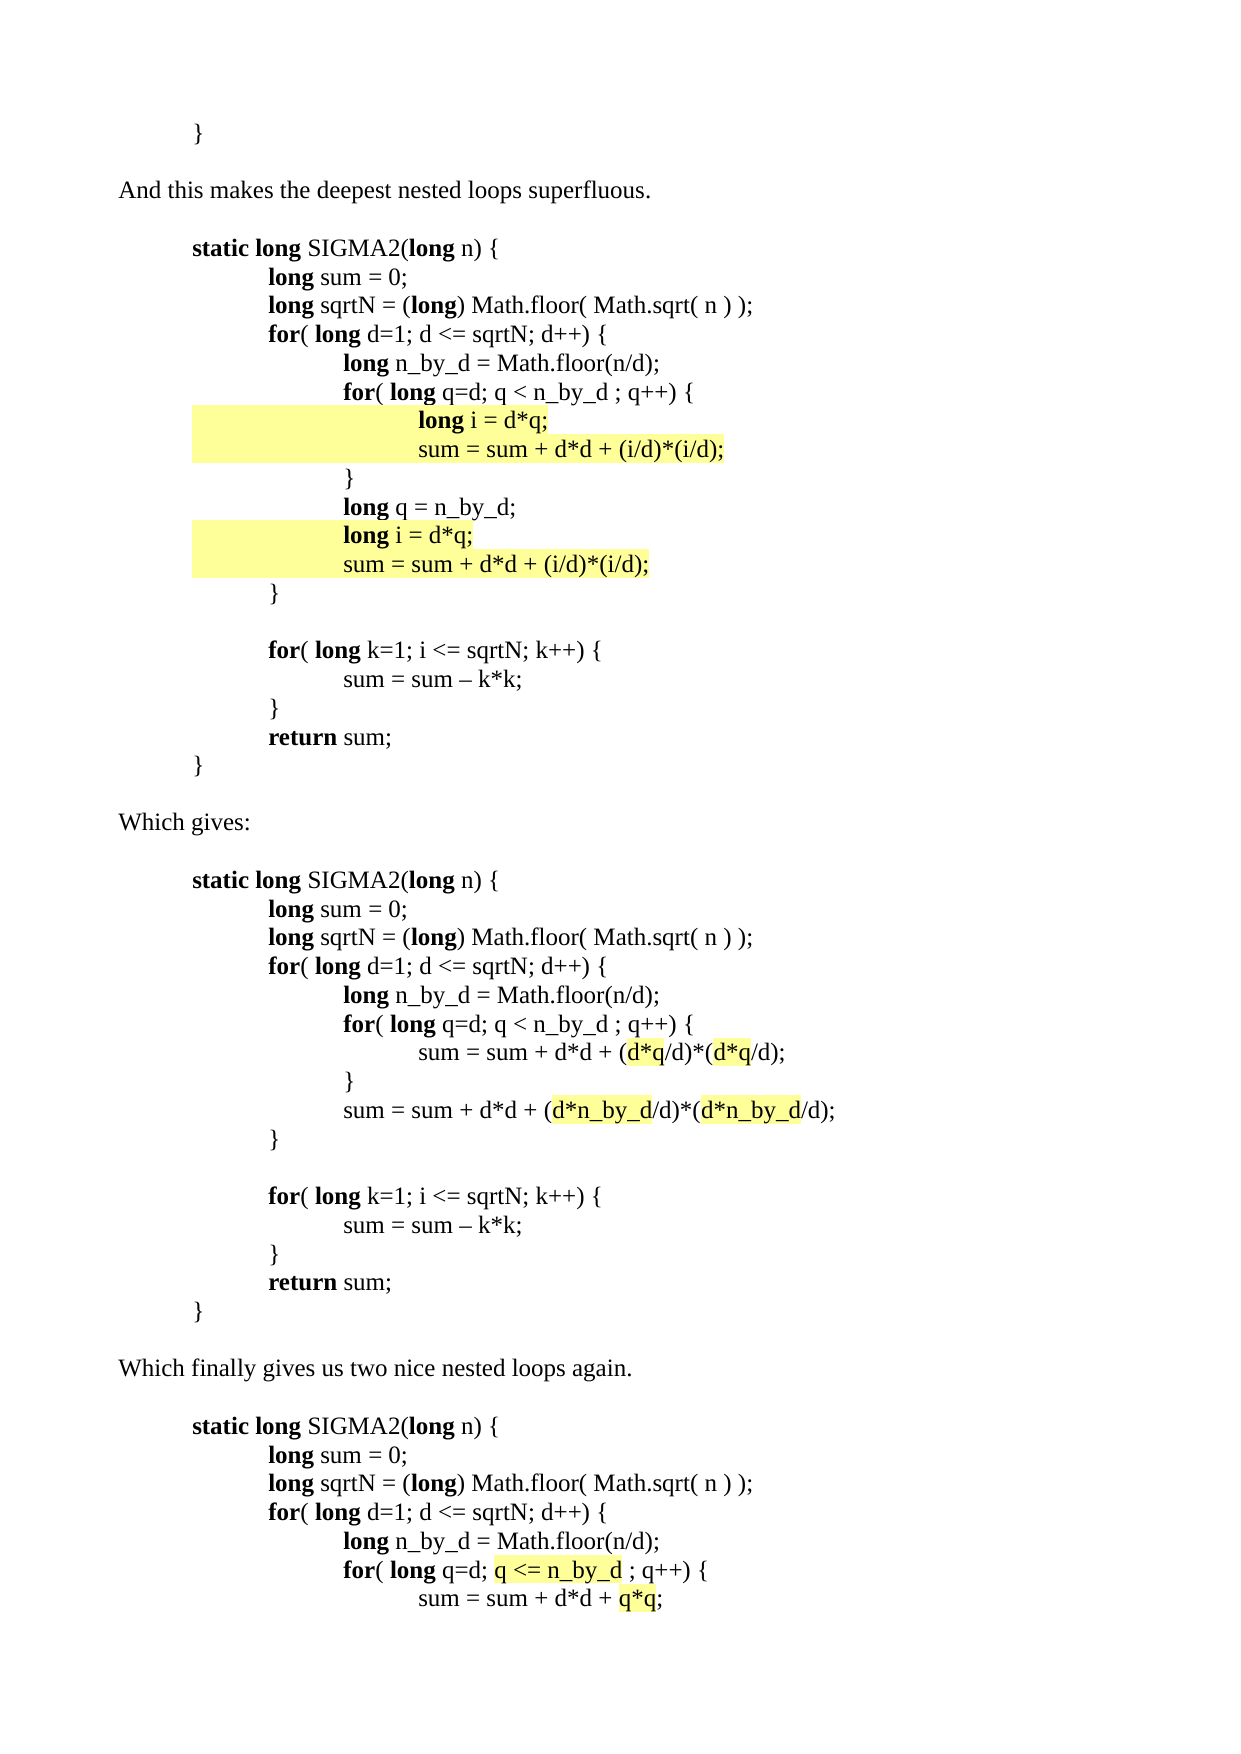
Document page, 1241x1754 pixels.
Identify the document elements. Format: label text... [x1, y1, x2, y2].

text long sum = 0; [192, 894, 1122, 922]
text long n_by_d = Math.floor(n/d); [192, 348, 1122, 377]
text static long SIGMA2(long n) { [192, 865, 1122, 894]
text long i = d*q; [192, 405, 1122, 434]
text } [192, 750, 1122, 779]
text sum = sum – k*k; [192, 664, 1122, 693]
text sum = sum + d*d + (d*n_by_d/d)*(d*n_by_d/d); [192, 1095, 1122, 1124]
text } [192, 118, 1122, 147]
text for( long q=d; q <= n_by_d ; q++) { [192, 1555, 1122, 1583]
text for( long q=d; q < n_by_d ; q++) { [192, 377, 1122, 405]
text long sum = 0; [192, 1440, 1122, 1468]
text long n_by_d = Math.floor(n/d); [192, 1526, 1122, 1555]
text long q = n_by_d; [192, 492, 1122, 520]
text } [192, 693, 1122, 722]
text } [192, 578, 1122, 607]
text return sum; [192, 722, 1122, 750]
text } [192, 463, 1122, 492]
text for( long k=1; i <= sqrtN; k++) { [192, 1181, 1122, 1210]
text } [192, 1296, 1122, 1325]
text for( long q=d; q < n_by_d ; q++) { [192, 1009, 1122, 1037]
text for( long d=1; d <= sqrtN; d++) { [192, 1497, 1122, 1526]
text sum = sum + d*d + q*q; [192, 1583, 1122, 1612]
text } [192, 1239, 1122, 1267]
text long n_by_d = Math.floor(n/d); [192, 980, 1122, 1009]
text long i = d*q; [192, 520, 1122, 549]
text for( long k=1; i <= sqrtN; k++) { [192, 635, 1122, 664]
text sum = sum + d*d + (i/d)*(i/d); [192, 434, 1122, 463]
text for( long d=1; d <= sqrtN; d++) { [192, 951, 1122, 980]
text } [192, 1066, 1122, 1095]
text sum = sum + d*d + (i/d)*(i/d); [192, 549, 1122, 578]
text long sqrtN = (long) Math.floor( Math.sqrt( n ) ); [192, 922, 1122, 951]
text static long SIGMA2(long n) { [192, 233, 1122, 262]
text for( long d=1; d <= sqrtN; d++) { [192, 319, 1122, 348]
text long sqrtN = (long) Math.floor( Math.sqrt( n ) ); [192, 1468, 1122, 1497]
text Which gives: [118, 807, 1122, 836]
text static long SIGMA2(long n) { [192, 1411, 1122, 1440]
text sum = sum + d*d + (d*q/d)*(d*q/d); [192, 1037, 1122, 1066]
text return sum; [192, 1267, 1122, 1296]
text And this makes the deepest nested loops superfluous. [118, 175, 1122, 204]
text long sum = 0; [192, 262, 1122, 290]
text } [192, 1124, 1122, 1152]
text Which finally gives us two nice nested loops again. [118, 1353, 1122, 1382]
text sum = sum – k*k; [192, 1210, 1122, 1239]
text long sqrtN = (long) Math.floor( Math.sqrt( n ) ); [192, 290, 1122, 319]
